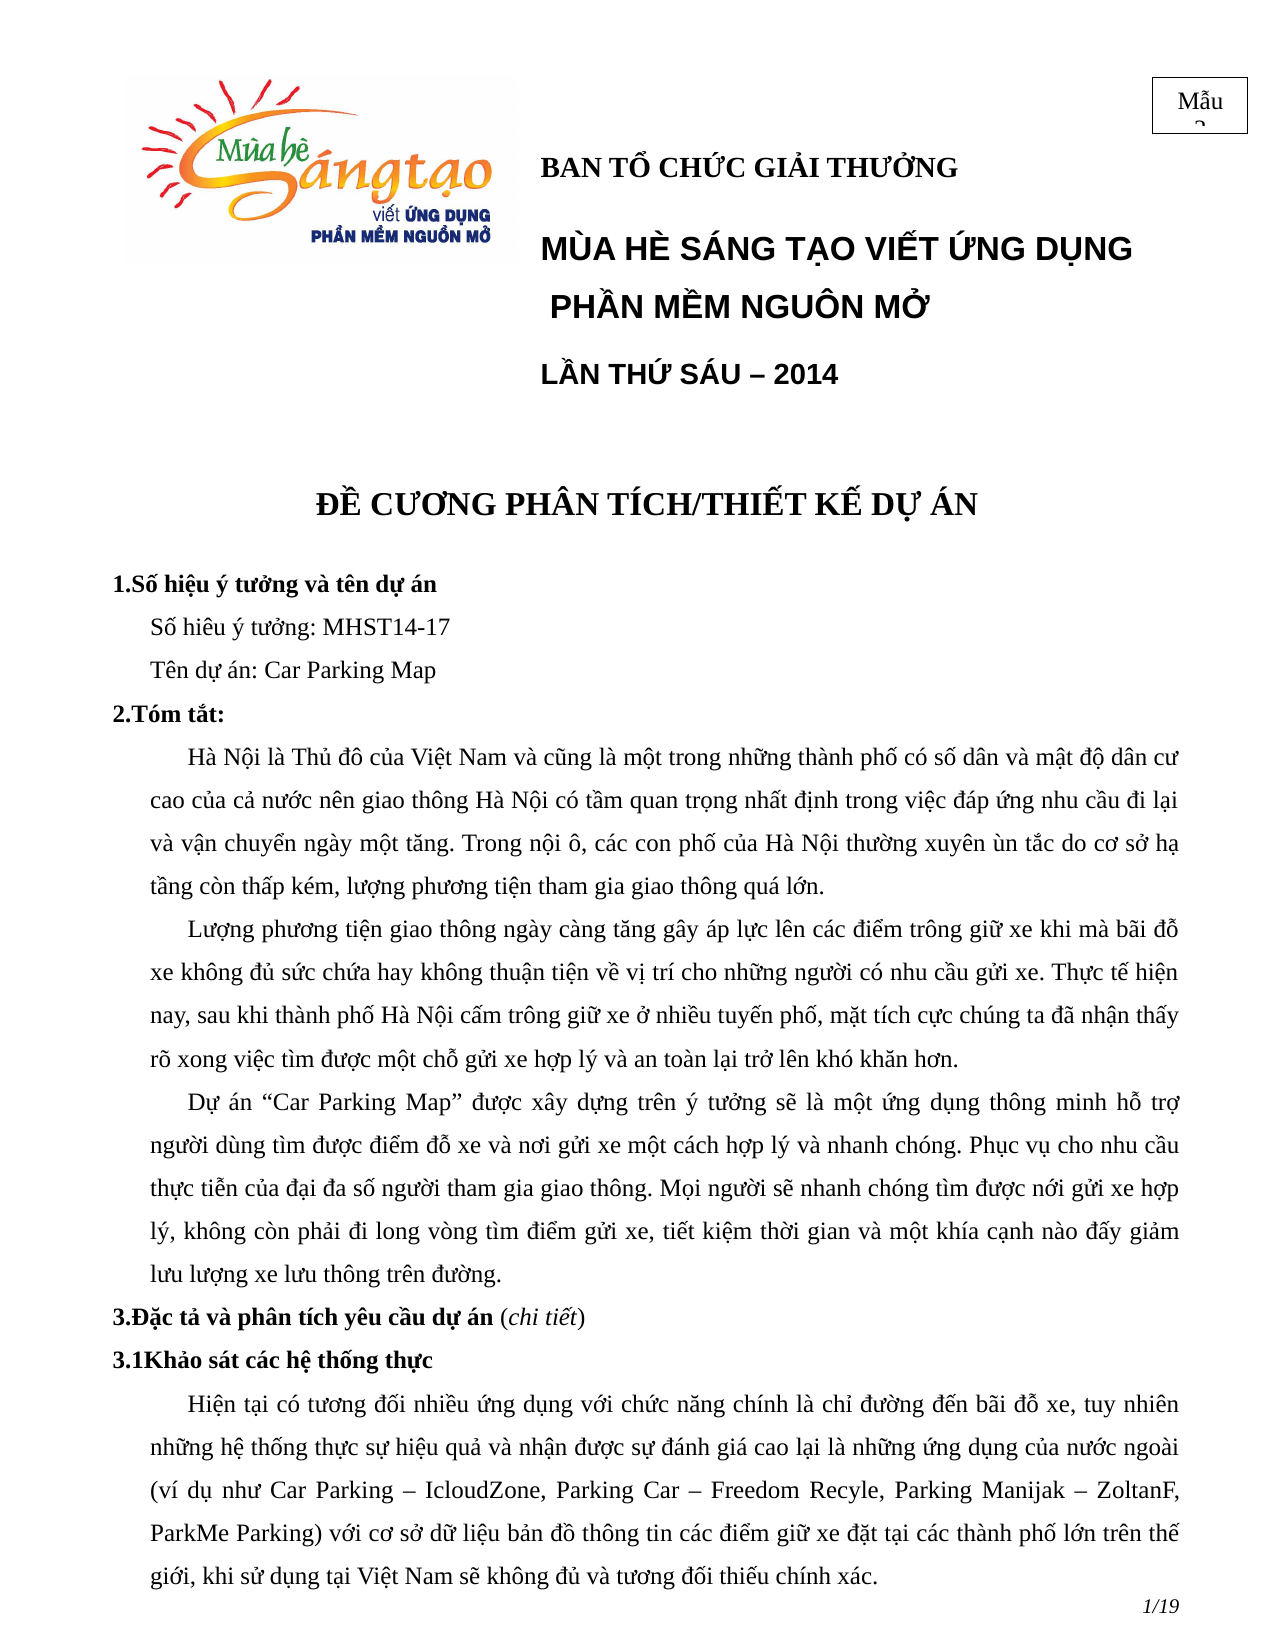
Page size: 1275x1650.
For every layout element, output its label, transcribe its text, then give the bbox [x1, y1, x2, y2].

list Tóm tắt: [112, 699, 1181, 727]
table_header BAN TỔ CHỨC GIẢI THƯỞNG MÙA HÈ SÁNG TẠO VIẾT ỨNG DỤNG PHẦN MỀM NGUÔN MỞ LẦN THỨ SÁU – 2014 [1153, 78, 1247, 133]
text Lượng phương tiện giao thông ngày càng tăng gây áp lực lên các điểm trông giữ xe khi mà bãi đỗ xe không đủ sức chứa hay không thuận tiện về vị trí cho những người có nhu cầu gửi xe. Thực tế hiện nay, sau khi thành phố Hà Nội cấm trông giữ xe ở nhiều tuyến phố, mặt tích cực chúng ta đã nhận thấy rõ xong việc tìm được một chỗ gửi xe hợp lý và an toàn lại trở lên khó khăn hơn. [150, 914, 1181, 1072]
list Số hiệu ý tưởng và tên dự án [112, 569, 1181, 598]
list Đặc tả và phân tích yêu cầu dự án (chi tiết) [112, 1302, 1181, 1331]
text Hà Nội là Thủ đô của Việt Nam và cũng là một trong những thành phố có số dân và mật độ dân cư cao của cả nước nên giao thông Hà Nội có tầm quan trọng nhất định trong việc đáp ứng nhu cầu đi lại và vận chuyển ngày một tăng. Trong nội ô, các con phố của Hà Nội thường xuyên ùn tắc do cơ sở hạ tầng còn thấp kém, lượng phương tiện tham gia giao thông quá lớn. [150, 742, 1181, 900]
text Hiện tại có tương đối nhiều ứng dụng với chức năng chính là chỉ đường đến bãi đỗ xe, tuy nhiên những hệ thống thực sự hiệu quả và nhận được sự đánh giá cao lại là những ứng dụng của nước ngoài (ví dụ như Car Parking – IcloudZone, Parking Car – Freedom Recyle, Parking Manijak – ZoltanF, ParkMe Parking) với cơ sở dữ liệu bản đồ thông tin các điểm giữ xe đặt tại các thành phố lớn trên thế giới, khi sử dụng tại Việt Nam sẽ không đủ và tương đối thiếu chính xác. [150, 1389, 1181, 1590]
table_header [113, 75, 529, 415]
text ĐỀ CƯƠNG PHÂN TÍCH/THIẾT KẾ DỰ ÁN [112, 485, 1181, 523]
text Dự án “Car Parking Map” được xây dựng trên ý tưởng sẽ là một ứng dụng thông minh hỗ trợ người dùng tìm được điểm đỗ xe và nơi gửi xe một cách hợp lý và nhanh chóng. Phục vụ cho nhu cầu thực tiễn của đại đa số người tham gia giao thông. Mọi người sẽ nhanh chóng tìm được nới gửi xe hợp lý, không còn phải đi long vòng tìm điểm gửi xe, tiết kiệm thời gian và một khía cạnh nào đấy giảm lưu lượng xe lưu thông trên đường. [150, 1087, 1181, 1288]
text Số hiêu ý tưởng: MHST14-17 [150, 612, 1181, 641]
list Khảo sát các hệ thống thực [112, 1346, 1181, 1374]
text Tên dự án: Car Parking Map [150, 656, 1181, 684]
table_header BAN TỔ CHỨC GIẢI THƯỞNG MÙA HÈ SÁNG TẠO VIẾT ỨNG DỤNG PHẦN MỀM NGUÔN MỞ LẦN THỨ SÁU – 2014 [529, 75, 1236, 415]
